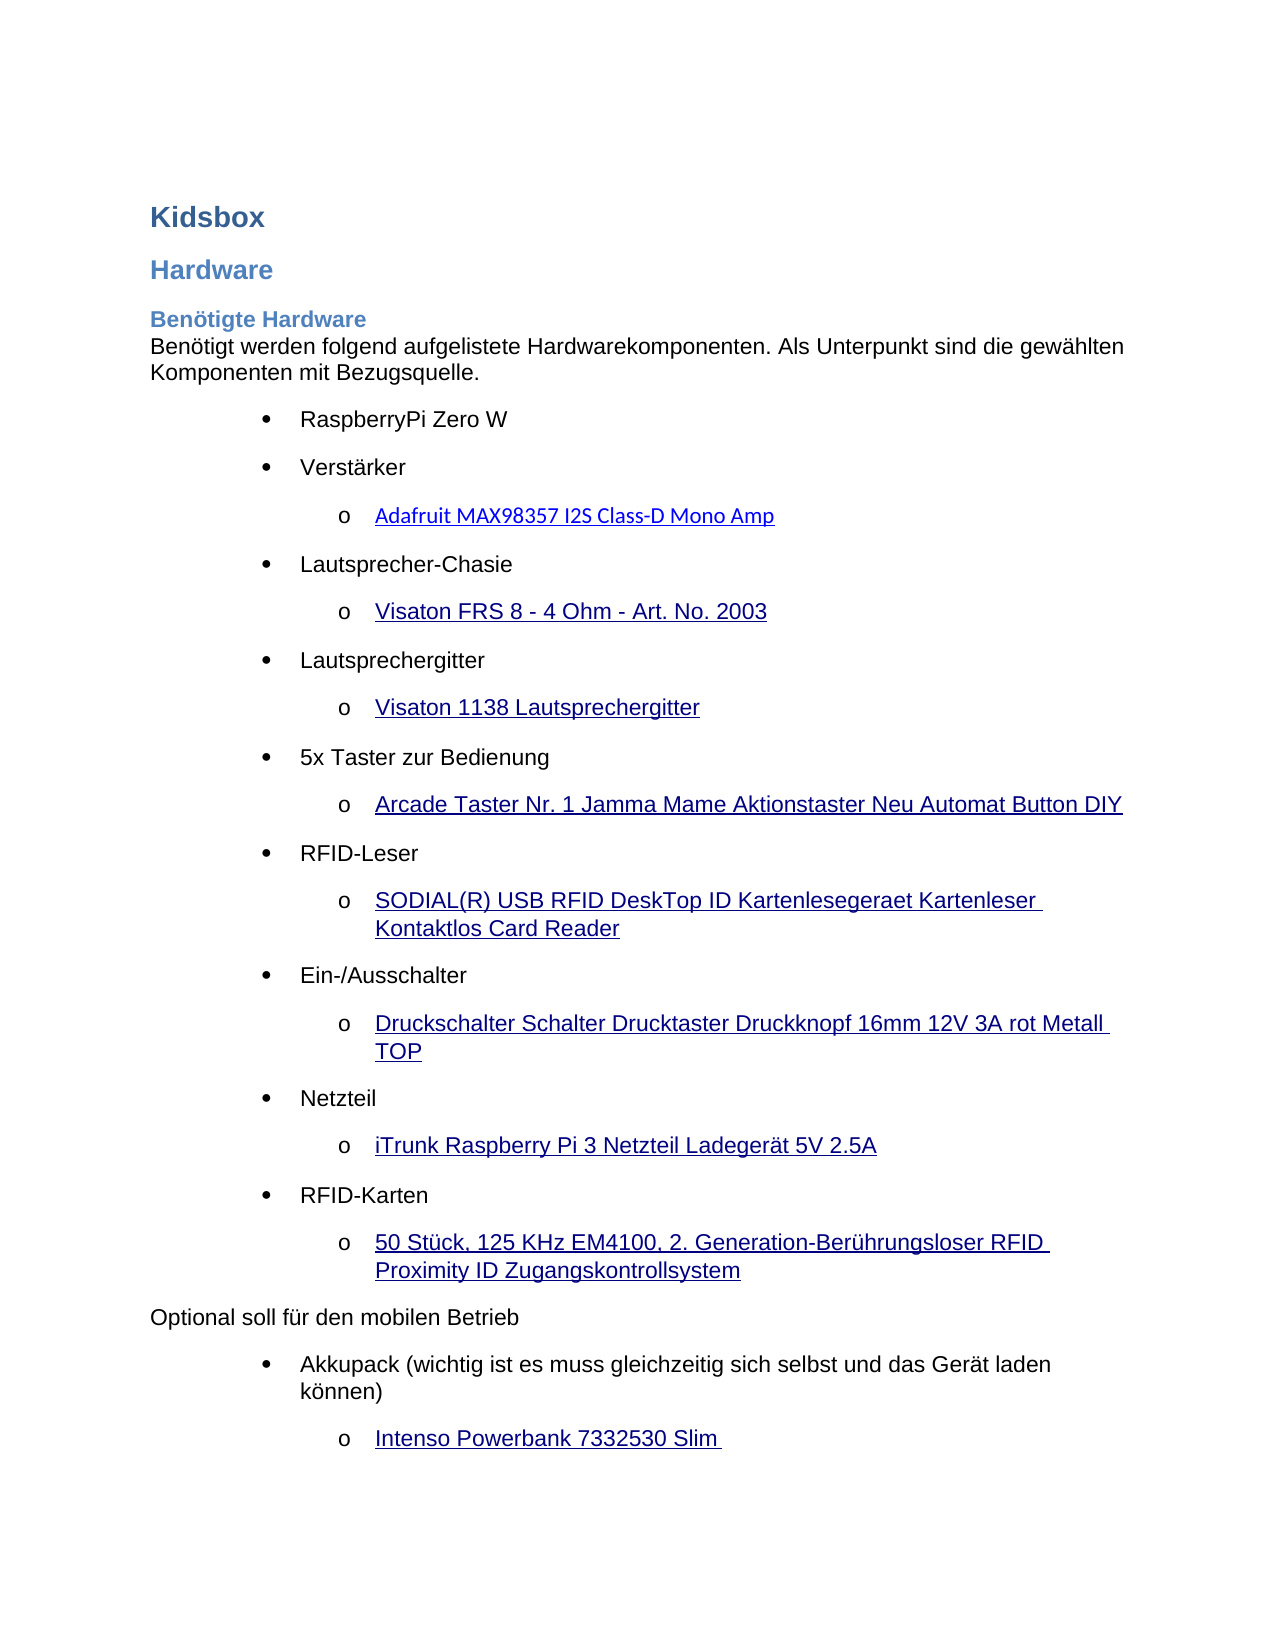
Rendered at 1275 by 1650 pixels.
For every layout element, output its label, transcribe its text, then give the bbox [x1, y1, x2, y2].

list Visaton 1138 Lautsprechergitter [337, 694, 1125, 723]
list RaspberryPi Zero W [262, 406, 1125, 433]
list Intenso Powerbank 7332530 Slim [337, 1425, 1125, 1453]
list Druckschalter Schalter Drucktaster Druckknopf 16mm 12V 3A rot Metall TOP [337, 1010, 1125, 1064]
subtitle Benötigte Hardware [150, 306, 1125, 333]
list iTrunk Raspberry Pi 3 Netzteil Ladegerät 5V 2.5A [337, 1132, 1125, 1161]
list 50 Stück, 125 KHz EM4100, 2. Generation-Berührungsloser RFID Proximity ID Zugangskontrollsystem [337, 1229, 1125, 1283]
list Ein-/Ausschalter [262, 962, 1125, 989]
list Akkupack (wichtig ist es muss gleichzeitig sich selbst und das Gerät laden können) [262, 1351, 1125, 1404]
list SODIAL(R) USB RFID DeskTop ID Kartenlesegeraet Kartenleser Kontaktlos Card Reader [337, 887, 1125, 942]
list Adafruit MAX98357 I2S Class-D Mono Amp [337, 501, 1125, 530]
list Lautsprecher-Chasie [262, 551, 1125, 577]
list Visaton FRS 8 - 4 Ohm - Art. No. 2003 [337, 598, 1125, 626]
list RFID-Karten [262, 1182, 1125, 1208]
list 5x Taster zur Bedienung [262, 743, 1125, 770]
subtitle Kidsbox [150, 200, 1125, 233]
list Lautsprechergitter [262, 647, 1125, 673]
subtitle Hardware [150, 254, 1125, 286]
list RFID-Leser [262, 840, 1125, 866]
list Verstärker [262, 453, 1125, 480]
text Optional soll für den mobilen Betrieb [150, 1304, 1125, 1331]
text Benötigt werden folgend aufgelistete Hardwarekomponenten. Als Unterpunkt sind die gewählten Komponenten mit Bezugsquelle. [150, 333, 1125, 386]
list Arcade Taster Nr. 1 Jamma Mame Aktionstaster Neu Automat Button DIY [337, 791, 1125, 819]
list Netzteil [262, 1085, 1125, 1112]
